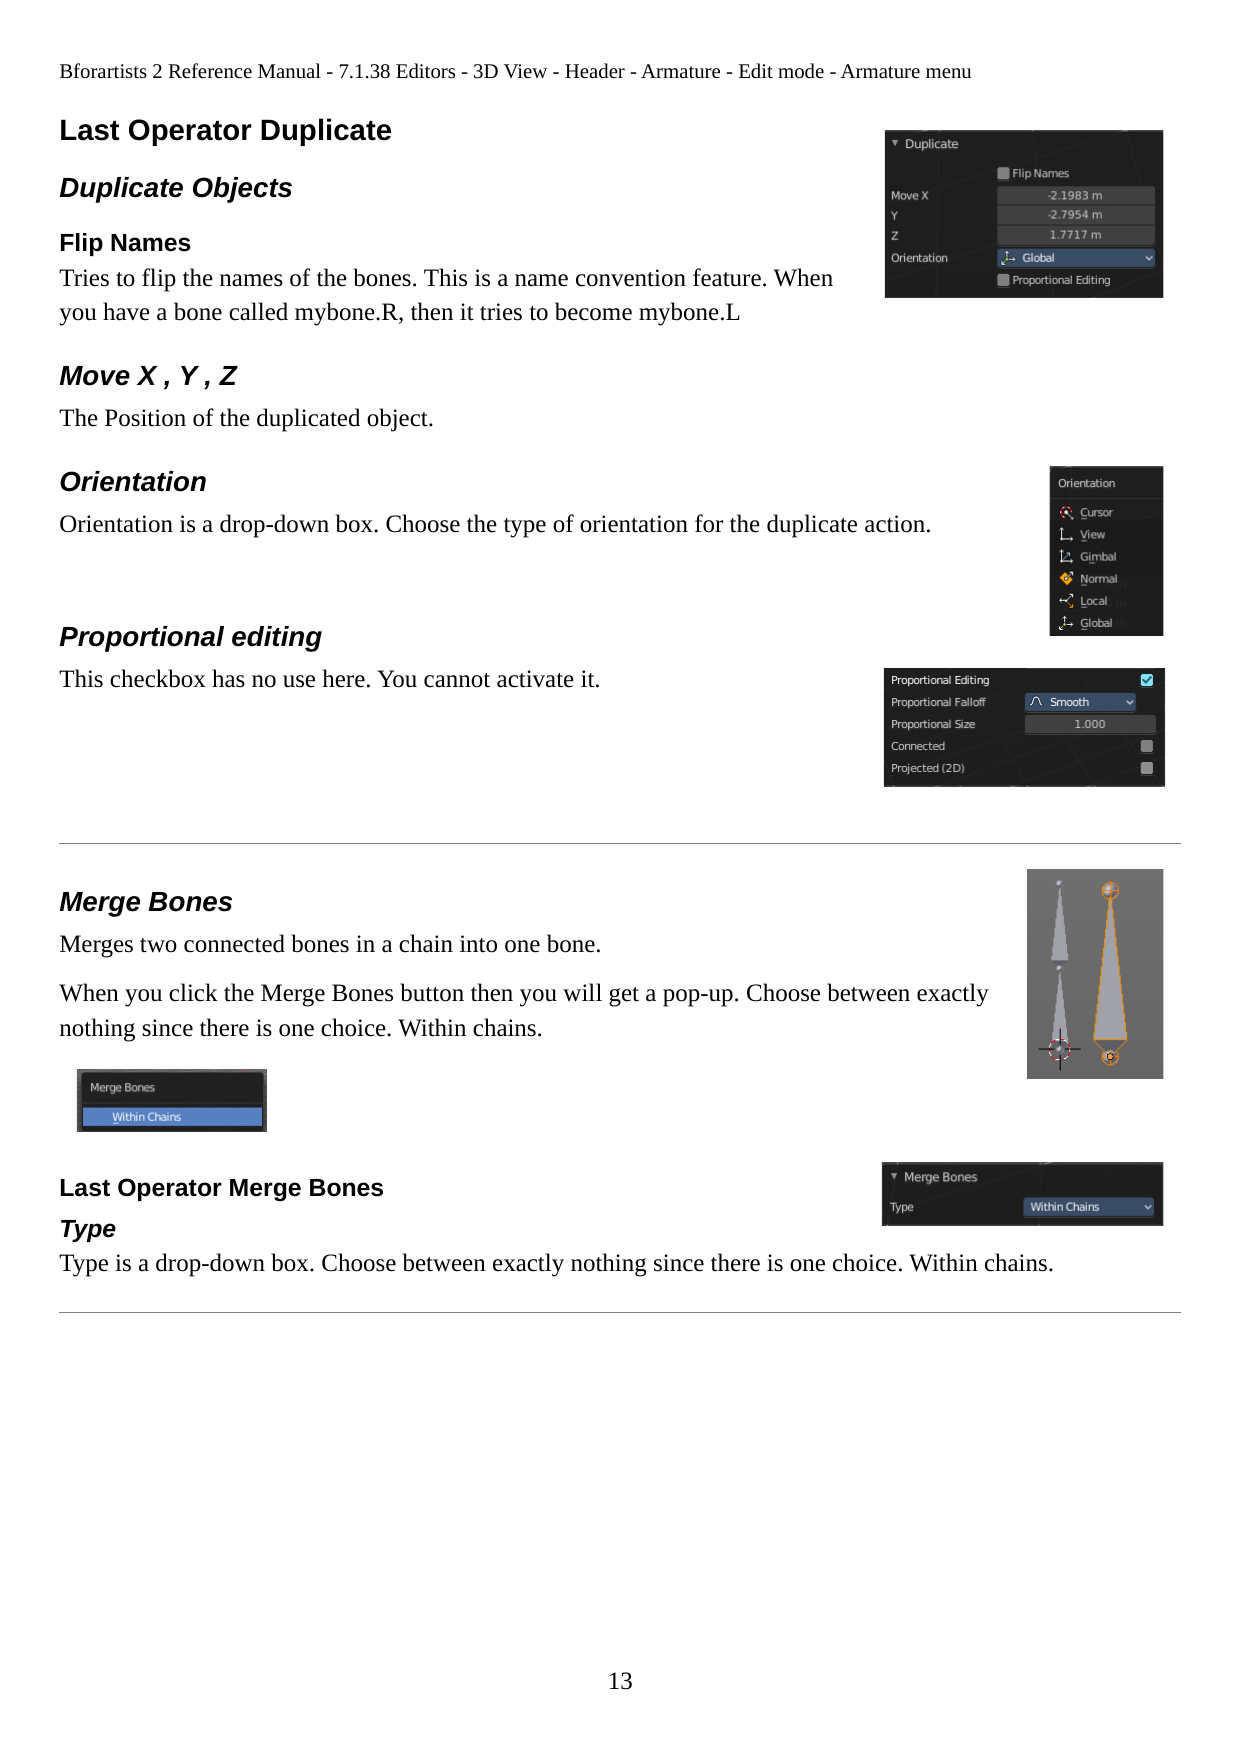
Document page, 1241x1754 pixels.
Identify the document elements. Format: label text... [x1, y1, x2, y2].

subtitle Merge Bones [59, 885, 1027, 917]
subtitle Proportional editing [59, 620, 1181, 652]
text The Position of the duplicated object. [59, 403, 1181, 432]
picture [76, 1069, 267, 1132]
picture [1049, 466, 1164, 636]
subtitle Orientation [59, 465, 1181, 497]
subtitle [1164, 171, 1181, 203]
text Orientation is a drop-down box. Choose the type of orientation for the duplicate action. [59, 509, 1049, 538]
subtitle Duplicate Objects [59, 171, 884, 203]
text Tries to flip the names of the bones. This is a name convention feature. When you have a bone called mybone.R, then it tries to become mybone.L [59, 263, 1181, 326]
picture [884, 130, 1164, 298]
subtitle Flip Names [59, 228, 884, 257]
subtitle Last Operator Duplicate [59, 113, 1181, 146]
picture [1027, 869, 1164, 1079]
picture [883, 668, 1166, 787]
subtitle Last Operator Merge Bones [59, 1173, 881, 1201]
subtitle [1164, 228, 1181, 257]
text This checkbox has no use here. You cannot activate it. [59, 664, 1181, 693]
subtitle Move X , Y , Z [59, 359, 1181, 391]
subtitle Type [59, 1214, 1181, 1242]
text Type is a drop-down box. Choose between exactly nothing since there is one choice. Within chains. [59, 1248, 1181, 1277]
text Merges two connected bones in a chain into one bone. [59, 929, 1027, 958]
picture [881, 1162, 1164, 1226]
subtitle [1164, 885, 1181, 917]
text When you click the Merge Bones button then you will get a pop-up. Choose between exactly nothing since there is one choice. Within chains. [59, 978, 1027, 1042]
